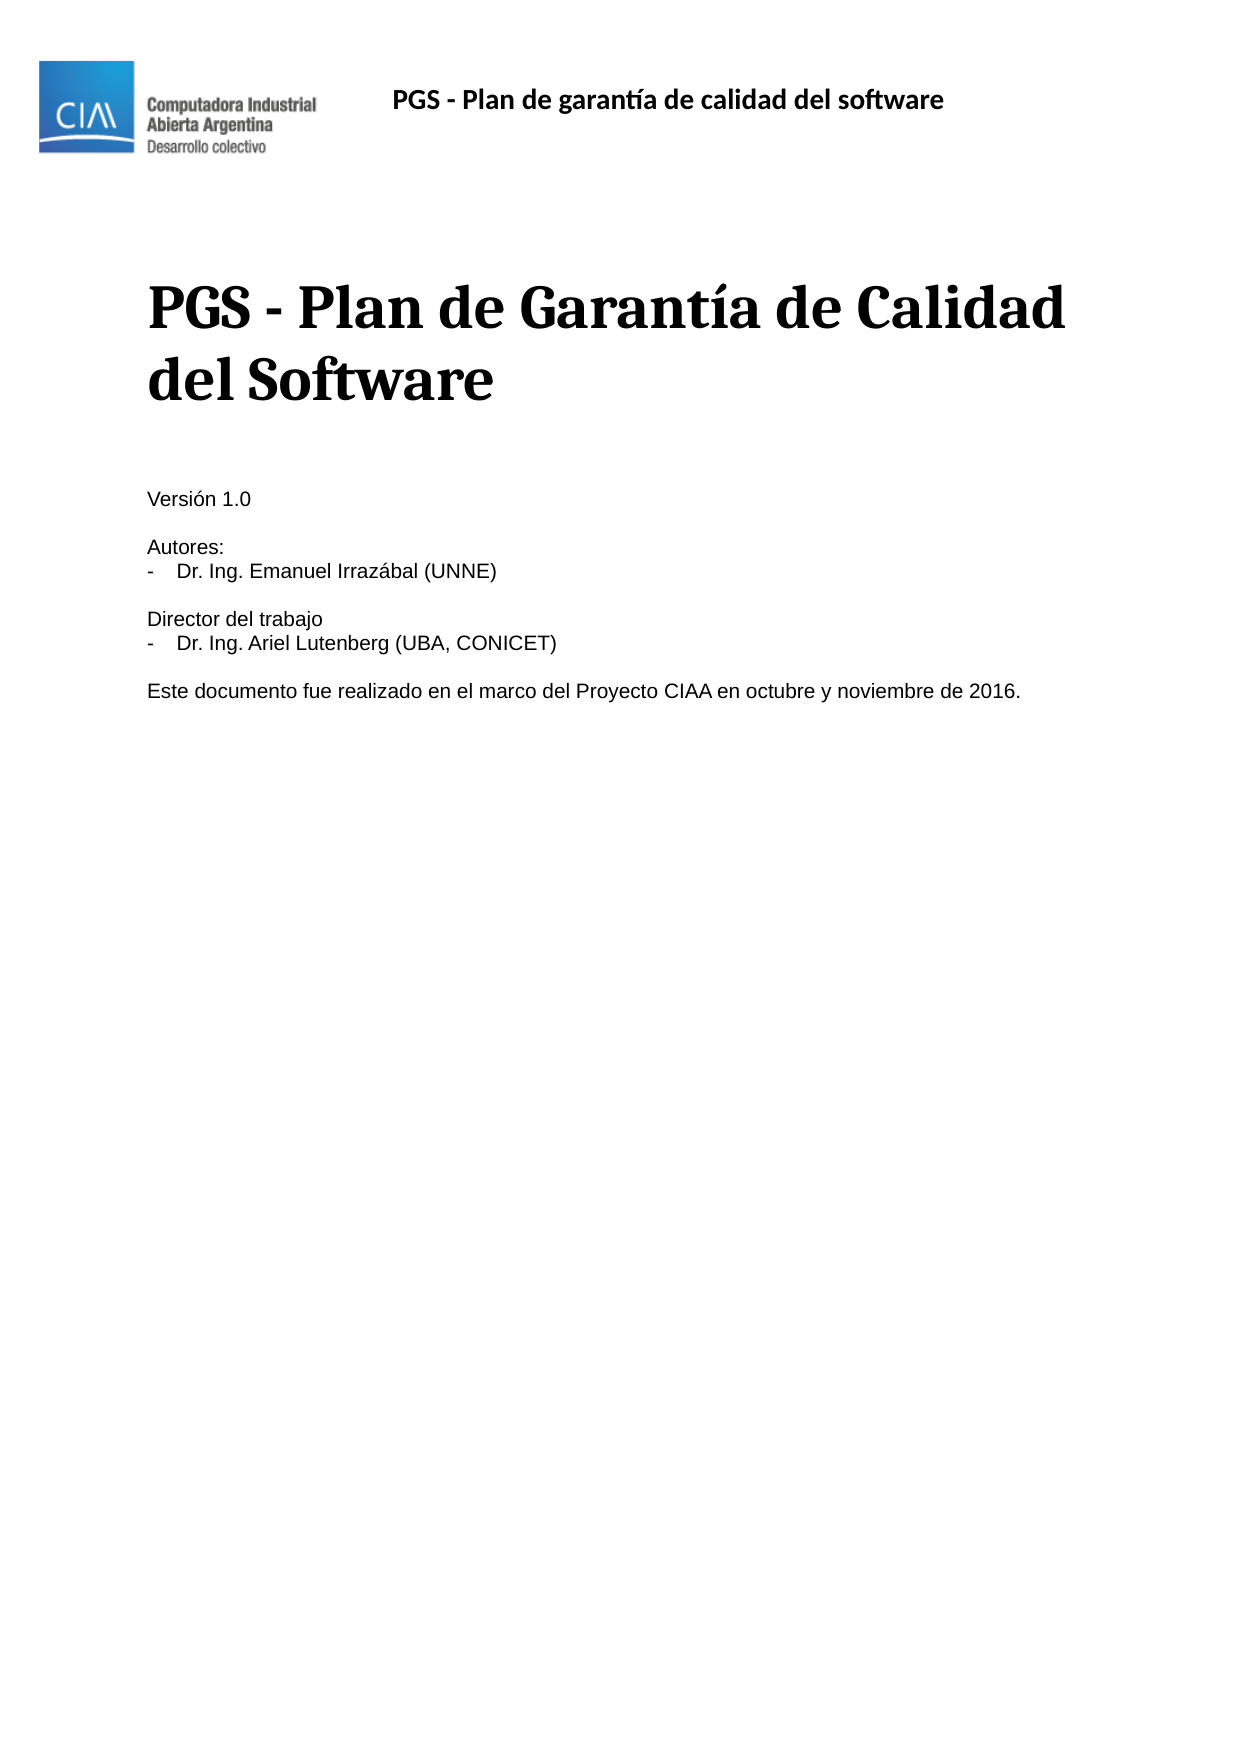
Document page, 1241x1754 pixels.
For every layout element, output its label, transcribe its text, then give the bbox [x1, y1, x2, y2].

text Versión 1.0 [147, 487, 1137, 511]
list Dr. Ing. Emanuel Irrazábal (UNNE) [147, 559, 1137, 607]
list Dr. Ing. Ariel Lutenberg (UBA, CONICET) [147, 631, 1137, 655]
text Autores: [147, 535, 1137, 559]
text Director del trabajo [147, 607, 1137, 631]
text PGS - Plan de Garantía de Calidad del Software [148, 272, 1137, 416]
text Este documento fue realizado en el marco del Proyecto CIAA en octubre y noviembre de 2016. [147, 679, 1137, 703]
